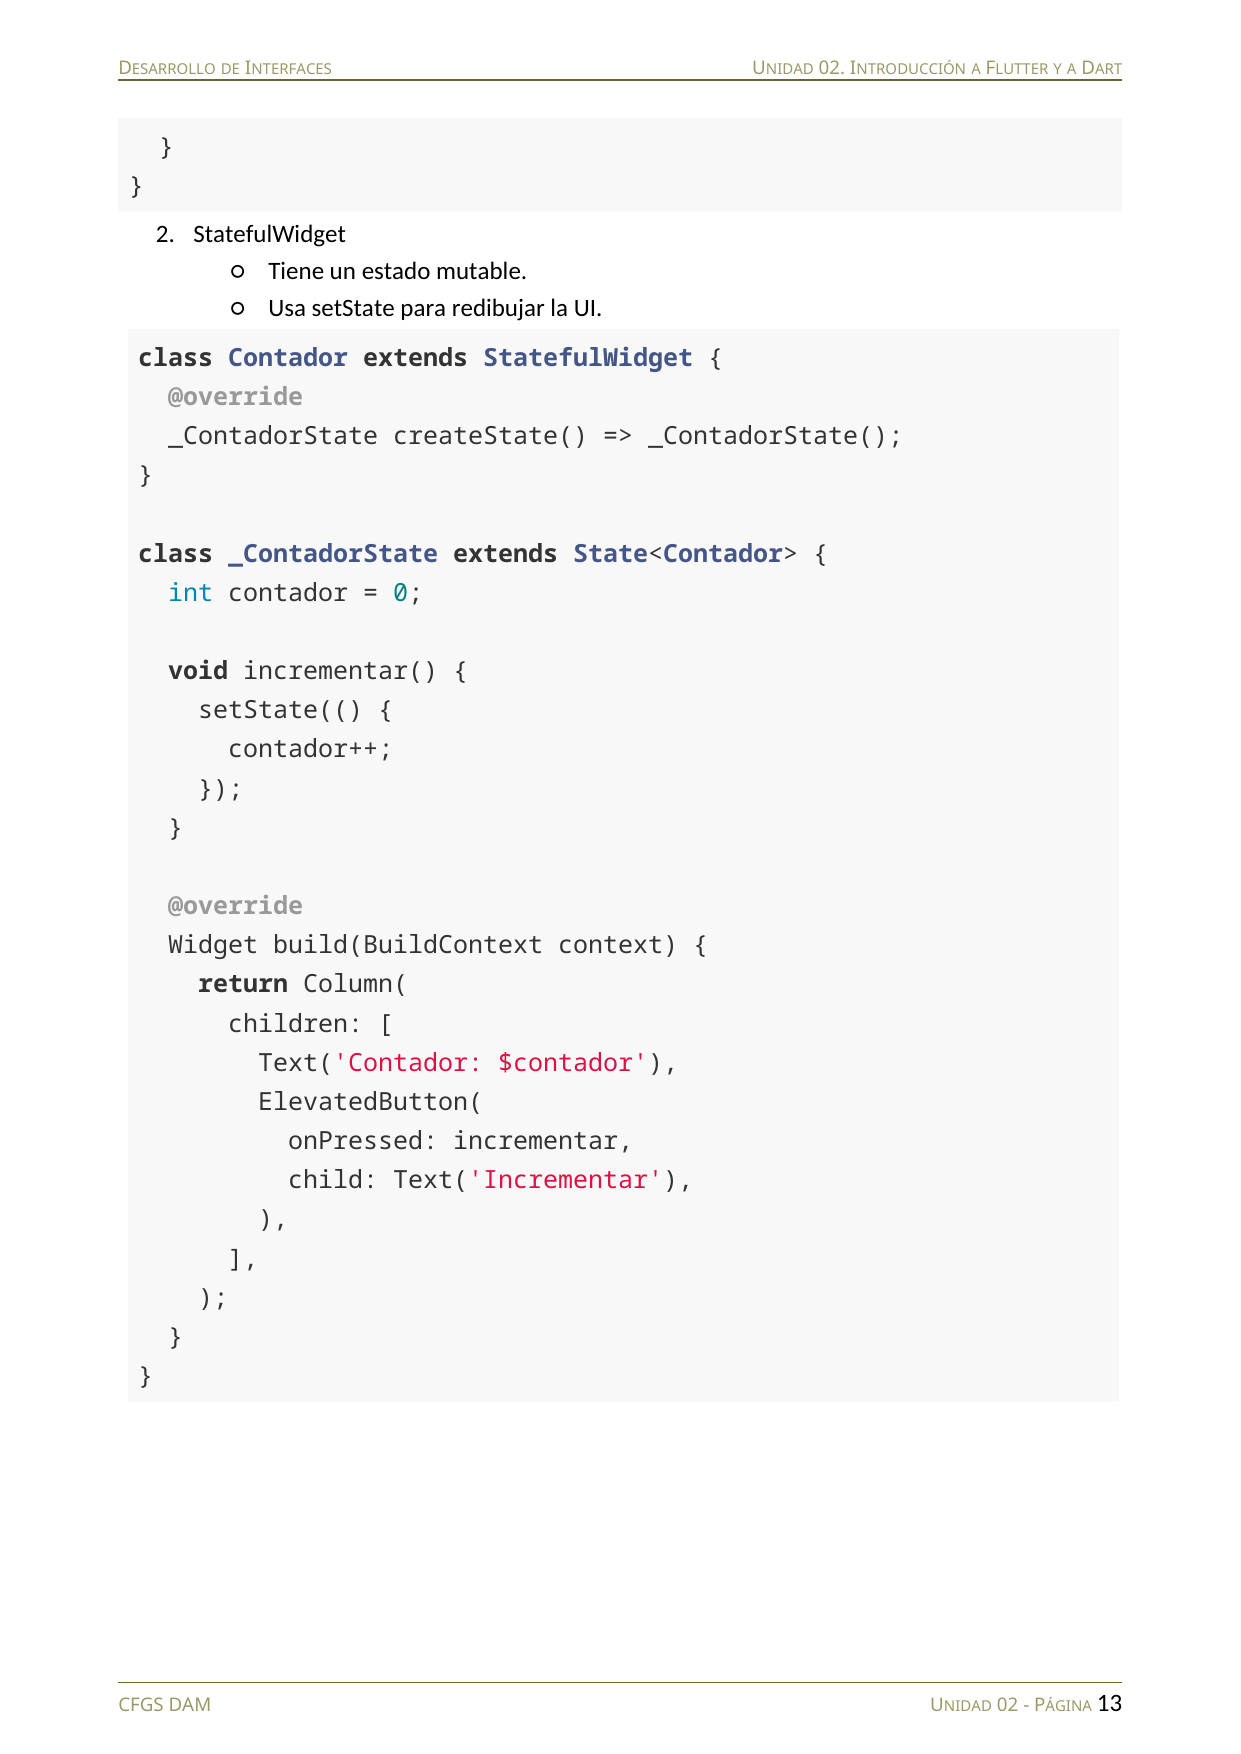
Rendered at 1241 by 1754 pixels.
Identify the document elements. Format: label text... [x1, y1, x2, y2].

table_header } } [118, 118, 1122, 212]
list Usa setState para redibujar la UI. [231, 292, 1122, 322]
list Tiene un estado mutable. [231, 255, 1122, 286]
list StatefulWidget [156, 218, 1122, 248]
table_header class Contador extends StatefulWidget { @override _ContadorState createState() => _ContadorState(); } class _ContadorState extends State<Contador> { int contador = 0; void incrementar() { setState(() { contador++; }); } @override Widget build(BuildContext context) { return Column( children: [ Text('Contador: $contador'), ElevatedButton( onPressed: incrementar, child: Text('Incrementar'), ), ], ); } } [128, 329, 1119, 1402]
